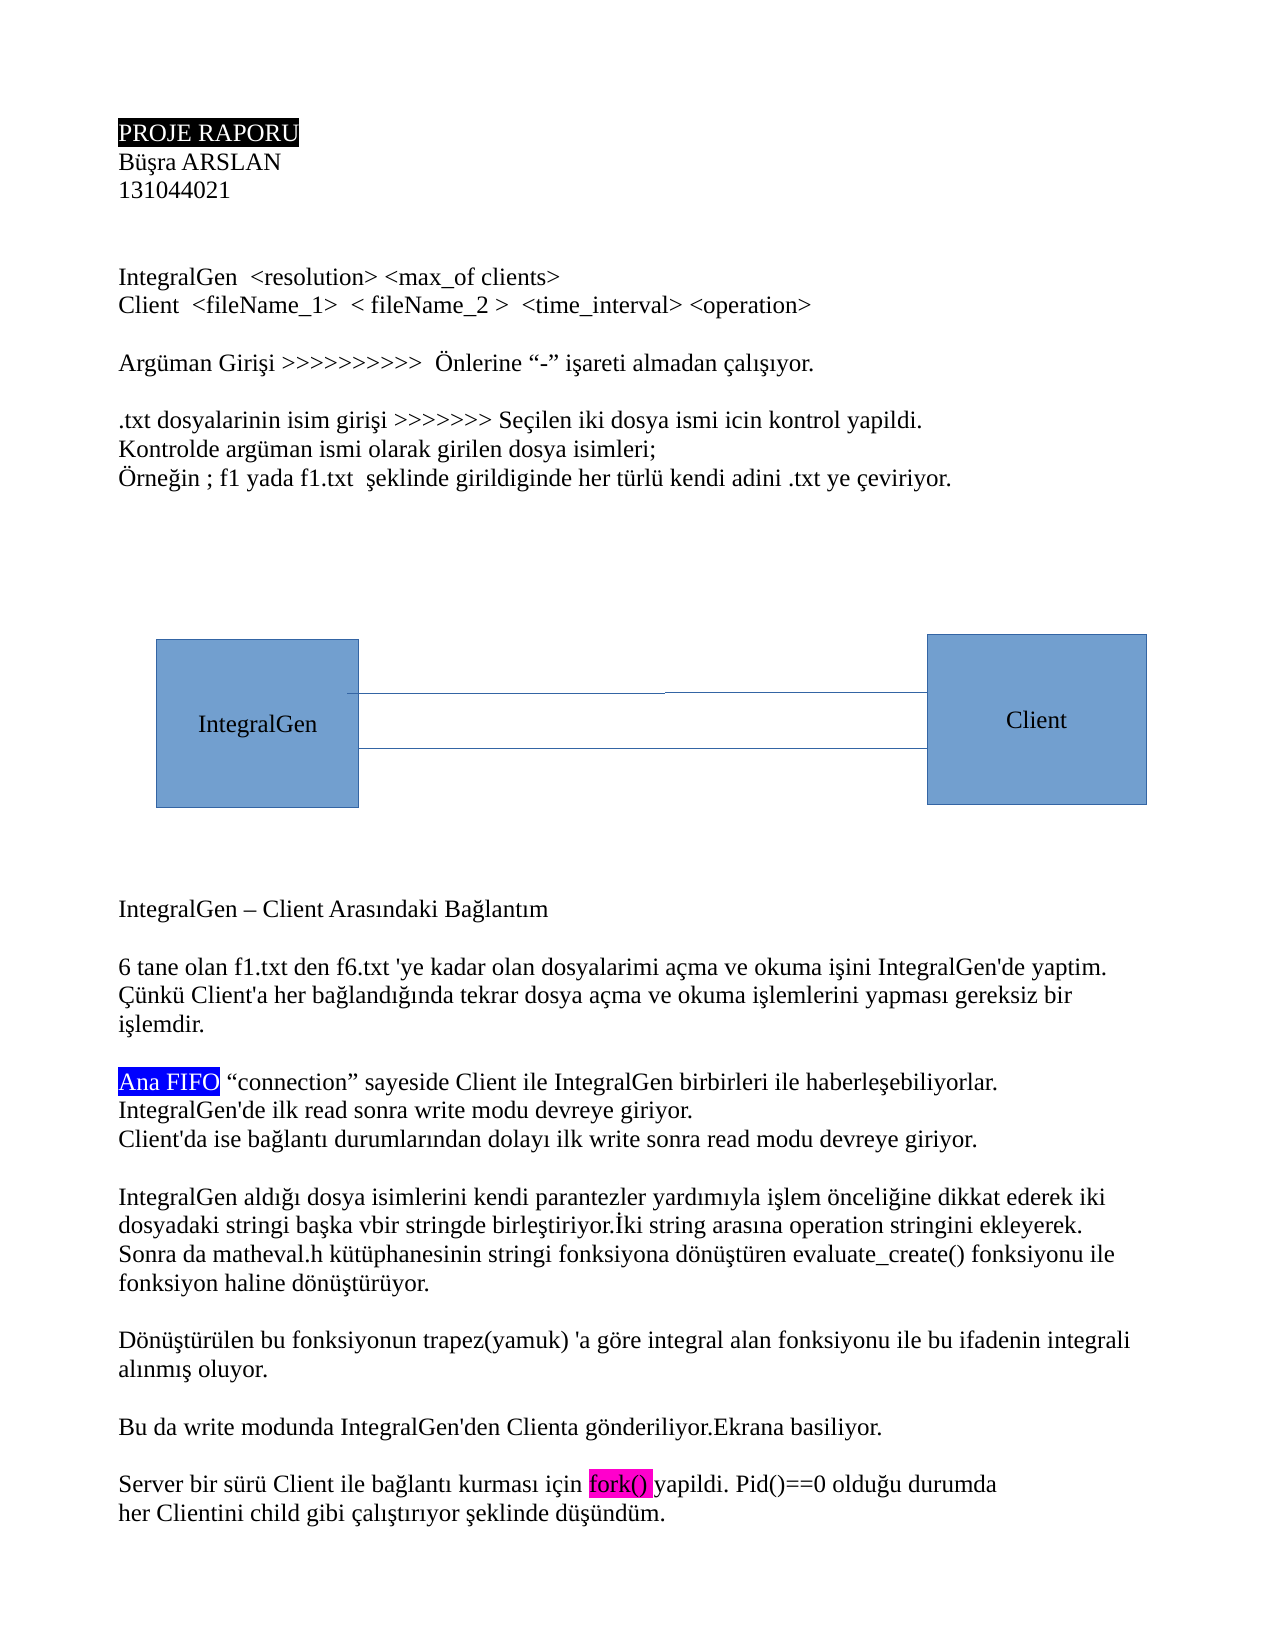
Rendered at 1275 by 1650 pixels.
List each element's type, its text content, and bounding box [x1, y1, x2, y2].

text Kontrolde argüman ismi olarak girilen dosya isimleri; [118, 434, 1157, 463]
text her Clientini child gibi çalıştırıyor şeklinde düşündüm. [118, 1498, 1157, 1527]
text .txt dosyalarinin isim girişi >>>>>>> Seçilen iki dosya ismi icin kontrol yapildi. [118, 406, 1157, 434]
text Çünkü Client'a her bağlandığında tekrar dosya açma ve okuma işlemlerini yapması gereksiz bir işlemdir. [118, 981, 1157, 1038]
text IntegralGen'de ilk read sonra write modu devreye giriyor. [118, 1096, 1157, 1124]
text 131044021 [118, 176, 1157, 204]
text Dönüştürülen bu fonksiyonun trapez(yamuk) 'a göre integral alan fonksiyonu ile bu ifadenin integrali alınmış oluyor. [118, 1326, 1157, 1383]
text IntegralGen – Client Arasındaki Bağlantım [118, 894, 1157, 923]
text Client <fileName_1> < fileName_2 > <time_interval> <operation> [118, 291, 1157, 319]
text PROJE RAPORU [118, 118, 1157, 147]
text IntegralGen <resolution> <max_of clients> [118, 262, 1157, 291]
text Server bir sürü Client ile bağlantı kurması için fork() yapildi. Pid()==0 olduğu durumda [118, 1469, 1157, 1498]
text Client'da ise bağlantı durumlarından dolayı ilk write sonra read modu devreye giriyor. [118, 1124, 1157, 1153]
text Büşra ARSLAN [118, 147, 1157, 176]
text 6 tane olan f1.txt den f6.txt 'ye kadar olan dosyalarimi açma ve okuma işini IntegralGen'de yaptim. [118, 952, 1157, 981]
text Argüman Girişi >>>>>>>>>> Önlerine “-” işareti almadan çalışıyor. [118, 348, 1157, 377]
text Sonra da matheval.h kütüphanesinin stringi fonksiyona dönüştüren evaluate_create() fonksiyonu ile fonksiyon haline dönüştürüyor. [118, 1239, 1157, 1297]
text Ana FIFO “connection” sayeside Client ile IntegralGen birbirleri ile haberleşebiliyorlar. [118, 1067, 1157, 1096]
text IntegralGen aldığı dosya isimlerini kendi parantezler yardımıyla işlem önceliğine dikkat ederek iki dosyadaki stringi başka vbir stringde birleştiriyor.İki string arasına operation stringini ekleyerek. [118, 1182, 1157, 1239]
text Bu da write modunda IntegralGen'den Clienta gönderiliyor.Ekrana basiliyor. [118, 1412, 1157, 1441]
text Örneğin ; f1 yada f1.txt şeklinde girildiginde her türlü kendi adini .txt ye çeviriyor. [118, 463, 1157, 492]
